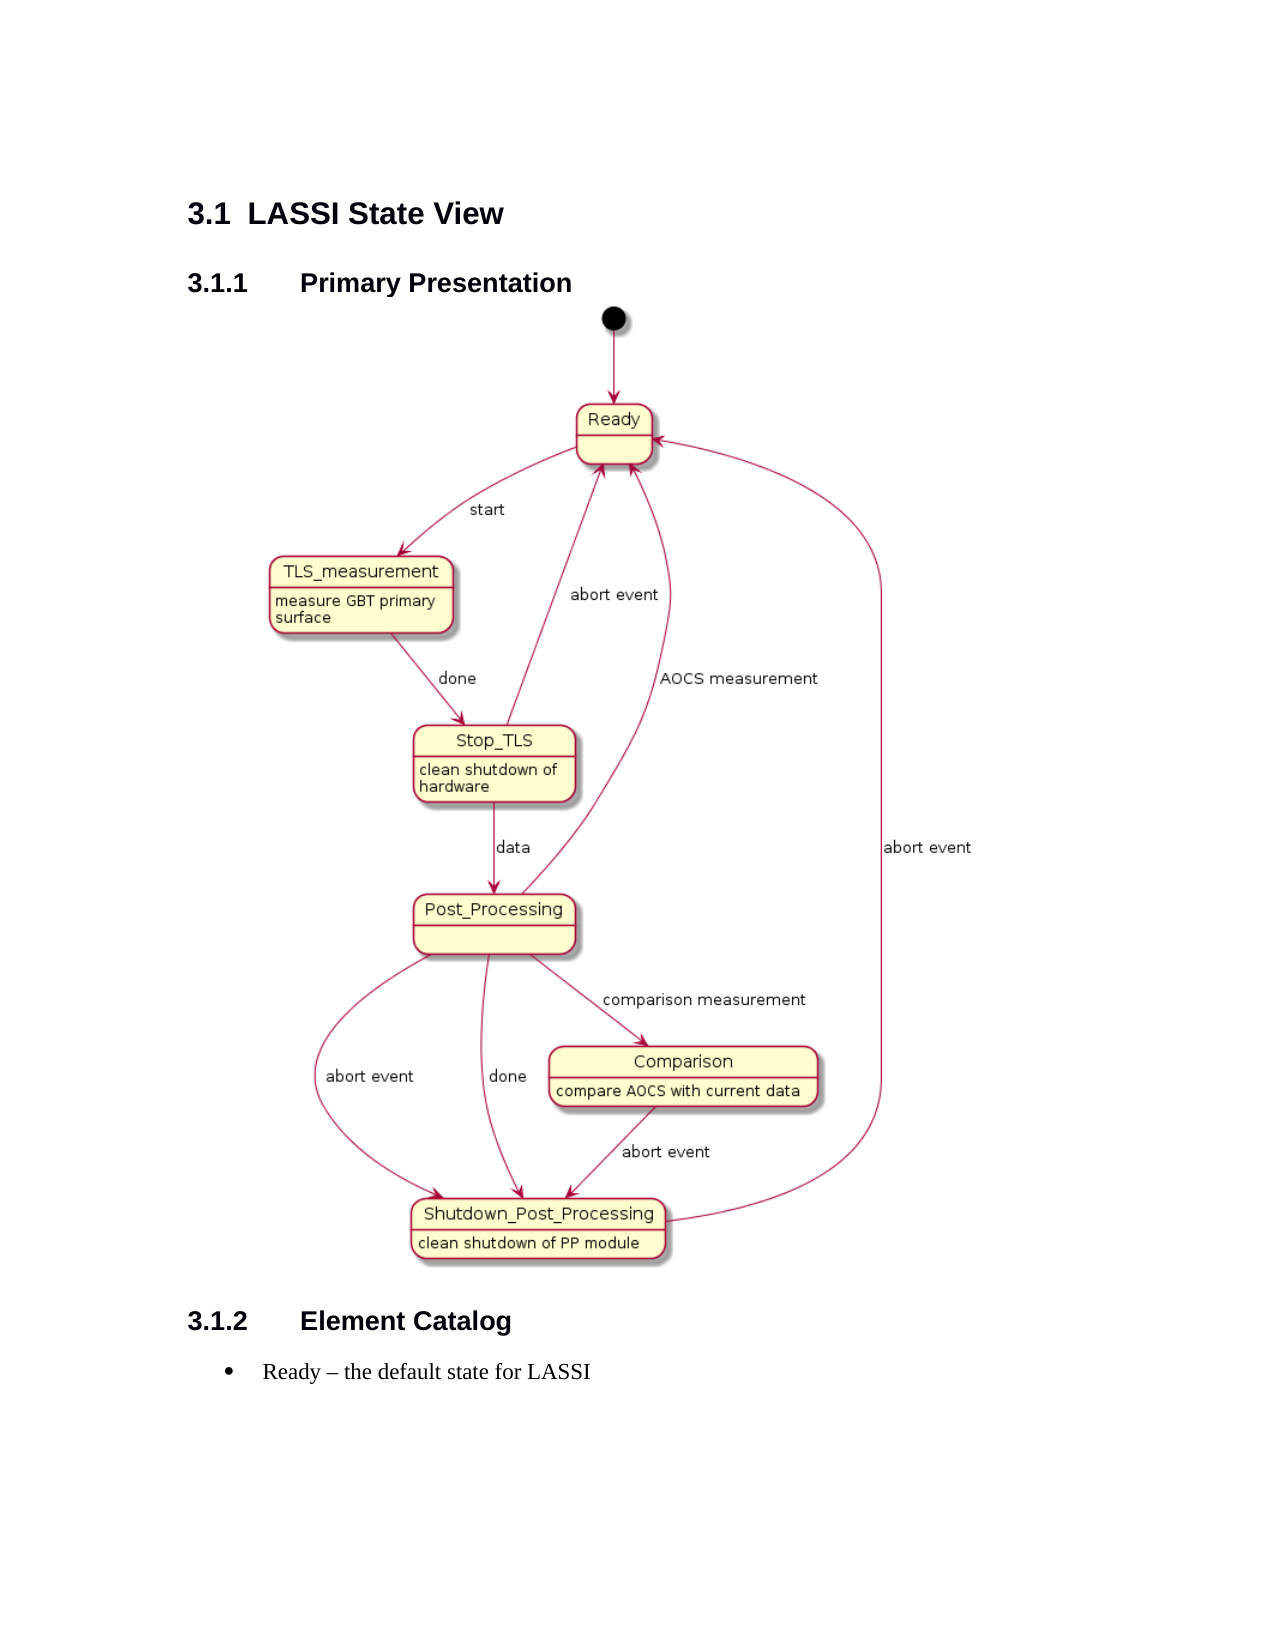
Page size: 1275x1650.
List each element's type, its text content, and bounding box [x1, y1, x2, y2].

subtitle LASSI State View [187, 192, 1087, 231]
subtitle Element Catalog [187, 1301, 1087, 1336]
subtitle Primary Presentation [187, 262, 1087, 1270]
picture [262, 297, 983, 1270]
list Ready – the default state for LASSI [225, 1353, 1087, 1384]
